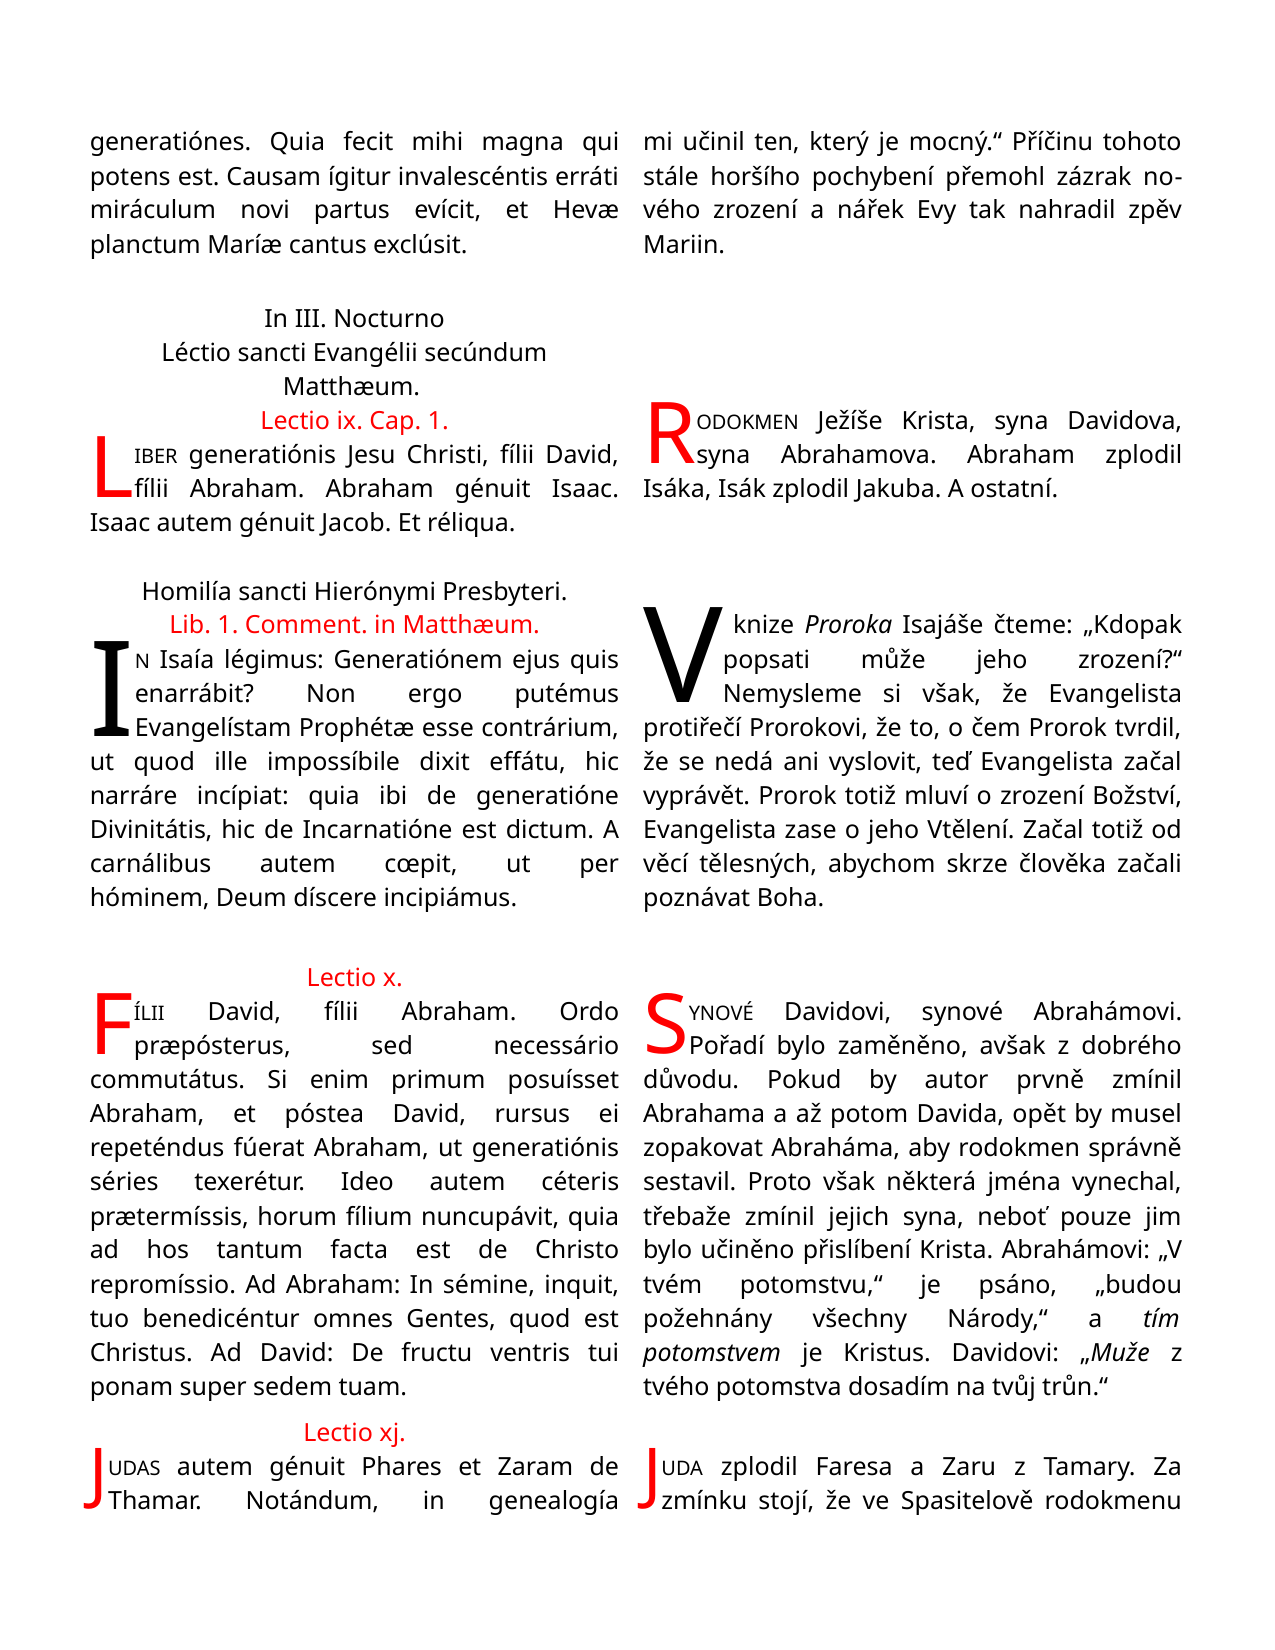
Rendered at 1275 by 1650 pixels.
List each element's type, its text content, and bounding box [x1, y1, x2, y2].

table_cell In III. Nocturno Léctio sancti Evangélii secúndum Matthæum. Lectio ix. Cap. 1. Liber generatiónis Jesu Christi, fílii David, fílii Abraham. Abraham génuit Isaac. Isaac autem génuit Jacob. Et réliqua. Homilía sancti Hierónymi Presbyteri. Lib. 1. Comment. in Matthæum. In Isaía légimus: Generatiónem ejus quis enarrábit? Non ergo putémus Evangelístam Prophétæ esse contrárium, ut quod ille impossíbile dixit effátu, hic narráre incípiat: quia ibi de generatióne Divinitátis‚ hic de Incarnatióne est dictum. A carnálibus autem cœpit, ut per hóminem‚ Deum díscere incipiámus. [78, 295, 631, 954]
table_cell Lectio x. Fílii David, fílii Abraham. Ordo præpósterus, sed necessário commutátus. Si enim primum posuísset Abraham, et póstea David, rursus ei repeténdus fúerat Abraham, ut generatiónis séries texerétur. Ideo autem céteris prætermíssis, horum fílium nuncupávit, quia ad hos tantum facta est de Christo repromíssio. Ad Abraham: In sémine, inquit, tuo benedicéntur omnes Gentes, quod est Christus. Ad David: De fructu ventris tui ponam super sedem tuam. [78, 954, 631, 1408]
table_cell Rodokmen Ježíše Krista, syna Davidova, syna Abrahamova. Abraham zplodil Isáka, Isák zplodil Jakuba. A ostatní. V knize Proroka Isajáše čteme: „Kdopak popsati může jeho zrození?“ Nemysleme si však, že Evangelista protiřečí Prorokovi, že to, o čem Prorok tvrdil, že se nedá ani vyslovit, teď Evangelista začal vyprávět. Prorok totiž mluví o zrození Božství, Evangelista zase o jeho Vtělení. Začal totiž od věcí tělesných, abychom skrze člověka začali poznávat Boha. [631, 295, 1194, 954]
table_cell Juda zplodil Faresa a Zaru z Tamary. Za zmínku stojí, že ve Spasitelově rodokmenu [631, 1409, 1194, 1522]
table_cell mi učinil ten, který je mocný.“ Příčinu tohoto stále horšího pochybení přemohl zázrak no­vého zrození a nářek Evy tak nahradil zpěv Mariin. [631, 118, 1194, 295]
table_cell Lectio xj. Judas autem génuit Phares et Zaram de Thamar. Notándum, in genealogía [78, 1409, 631, 1522]
table_cell Synové Davidovi, synové Abrahámovi. Pořadí bylo zaměněno, avšak z dobrého důvodu. Pokud by autor prvně zmínil Abrahama a až potom Davida, opět by musel zopakovat Abraháma, aby rodokmen správně sestavil. Proto však některá jména vynechal, třebaže zmínil jejich syna, neboť pouze jim bylo učiněno přislíbení Krista. Abrahámovi: „V tvém potomstvu,“ je psáno, „budou požehnány všechny Národy,“ a tím potomstvem je Kristus. Davidovi: „Muže z tvého potomstva dosadím na tvůj trůn.“ [631, 954, 1194, 1408]
table_cell generatiónes. Quia fecit mihi magna qui potens est. Causam ígitur invalescéntis erráti miráculum novi partus evícit, et Hevæ planctum Maríæ cantus exclúsit. [78, 118, 631, 295]
